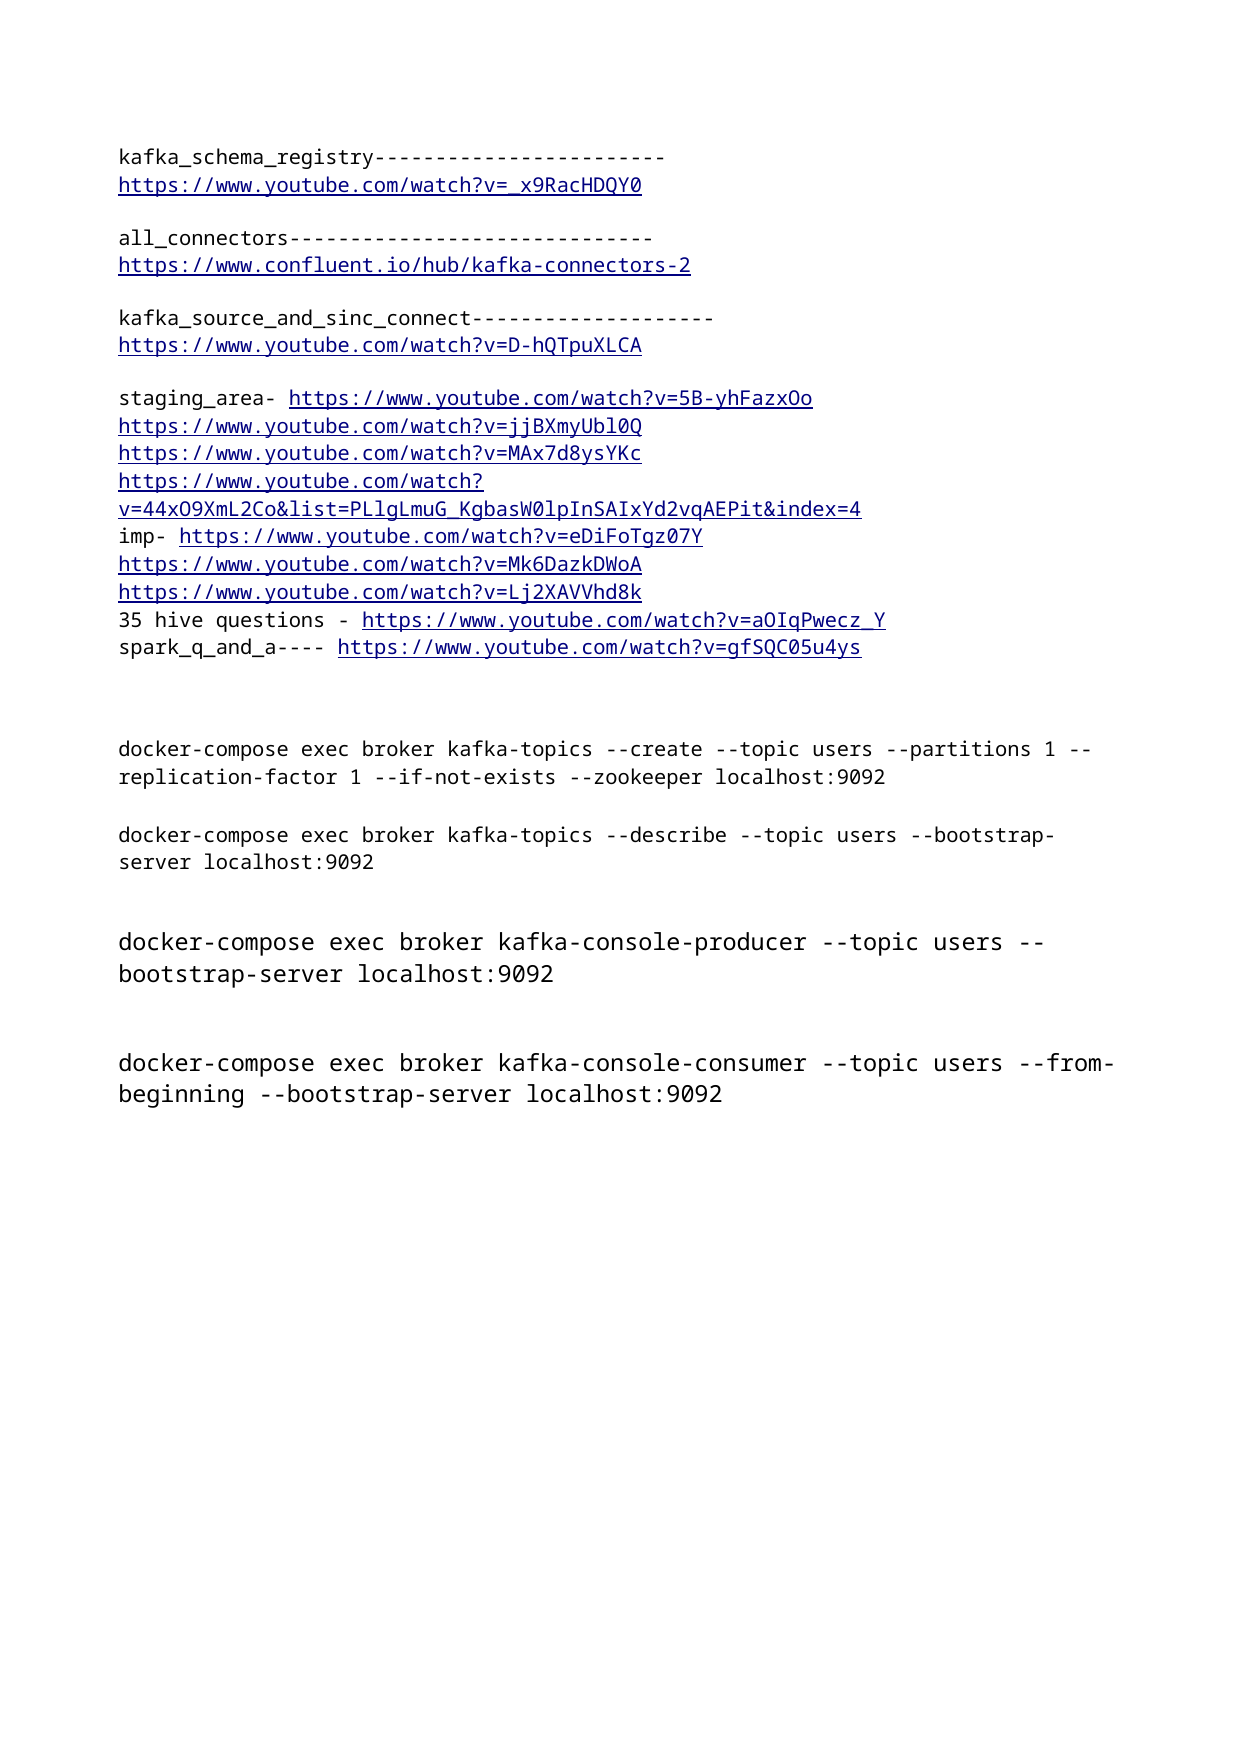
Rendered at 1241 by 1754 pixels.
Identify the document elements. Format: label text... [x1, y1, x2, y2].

text 35 hive questions - https://www.youtube.com/watch?v=aOIqPwecz_Y [118, 605, 1122, 633]
text kafka_source_and_sinc_connect-------------------- [118, 303, 1122, 331]
text staging_area- https://www.youtube.com/watch?v=5B-yhFazxOo [118, 383, 1122, 411]
text https://www.youtube.com/watch?v=jjBXmyUbl0Q [118, 411, 1122, 439]
text all_connectors------------------------------ [118, 223, 1122, 251]
text imp- https://www.youtube.com/watch?v=eDiFoTgz07Y [118, 522, 1122, 550]
text https://www.youtube.com/watch?v=44xO9XmL2Co&list=PLlgLmuG_KgbasW0lpInSAIxYd2vqAEPit&index=4 [118, 467, 1122, 522]
text docker-compose exec broker kafka-topics --create --topic users --partitions 1 --replication-factor 1 --if-not-exists --zookeeper localhost:9092 [118, 735, 1122, 790]
text https://www.confluent.io/hub/kafka-connectors-2 [118, 251, 1122, 278]
text docker-compose exec broker kafka-console-producer --topic users --bootstrap-server localhost:9092 [118, 925, 1122, 989]
text docker-compose exec broker kafka-console-consumer --topic users --from-beginning --bootstrap-server localhost:9092 [118, 1046, 1122, 1110]
text https://www.youtube.com/watch?v=_x9RacHDQY0 [118, 171, 1122, 198]
text docker-compose exec broker kafka-topics --describe --topic users --bootstrap-server localhost:9092 [118, 820, 1122, 876]
text https://www.youtube.com/watch?v=Lj2XAVVhd8k [118, 577, 1122, 605]
text spark_q_and_a---- https://www.youtube.com/watch?v=gfSQC05u4ys [118, 633, 1122, 661]
text https://www.youtube.com/watch?v=D-hQTpuXLCA [118, 331, 1122, 359]
text https://www.youtube.com/watch?v=MAx7d8ysYKc [118, 439, 1122, 467]
text kafka_schema_registry------------------------ [118, 143, 1122, 171]
text https://www.youtube.com/watch?v=Mk6DazkDWoA [118, 550, 1122, 577]
